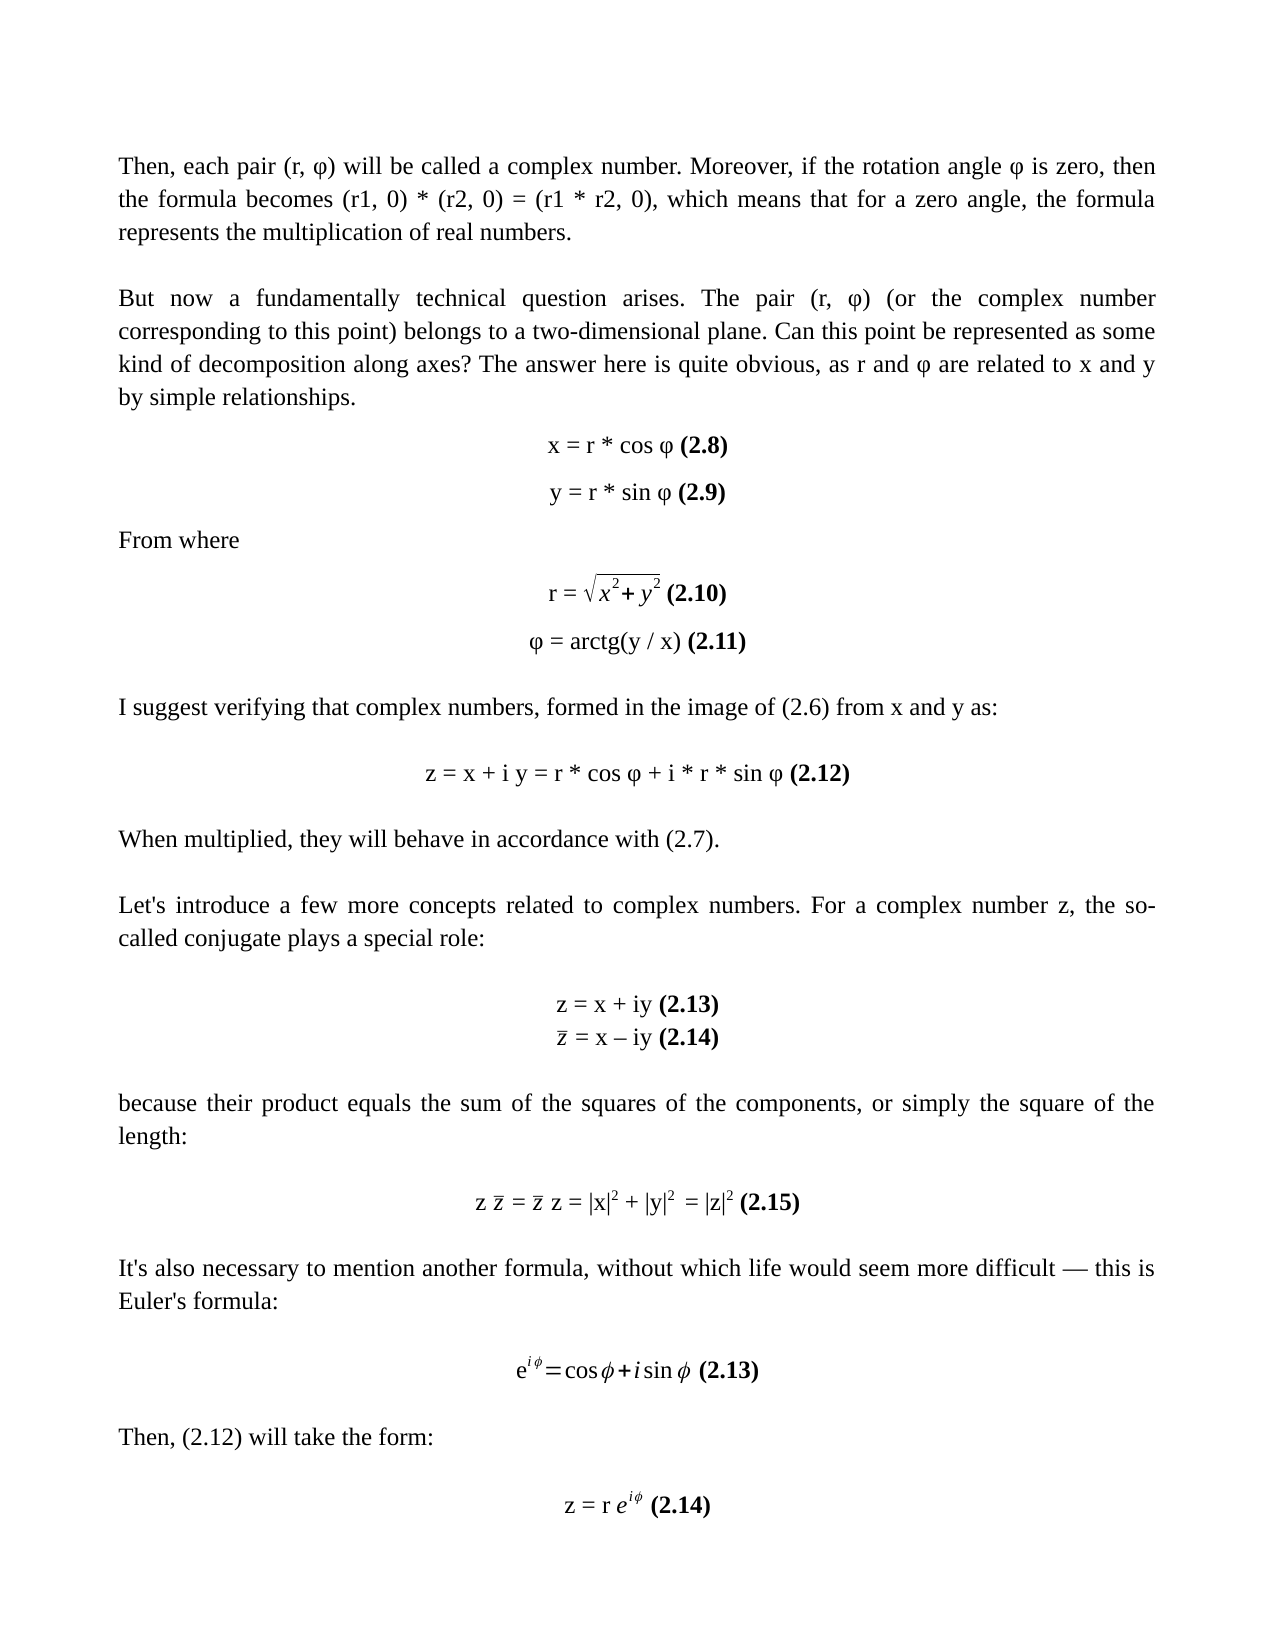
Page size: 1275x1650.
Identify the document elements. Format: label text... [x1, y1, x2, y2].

text I suggest verifying that complex numbers, formed in the image of (2.6) from x and y as: [118, 692, 1157, 721]
text z = r (2.14) [118, 1488, 1157, 1519]
text because their product equals the sum of the squares of the components, or simply the square of the length: [118, 1088, 1157, 1150]
text But now a fundamentally technical question arises. The pair (r, φ) (or the complex number corresponding to this point) belongs to a two-dimensional plane. Can this point be represented as some kind of decomposition along axes? The answer here is quite obvious, as r and φ are related to x and y by simple relationships. [118, 283, 1157, 411]
text φ = arctg(y / x) (2.11) [118, 626, 1157, 654]
text It's also necessary to mention another formula, without which life would seem more difficult — this is Euler's formula: [118, 1253, 1157, 1315]
text (2.13) [118, 1352, 1157, 1384]
text Then, each pair (r, φ) will be called a complex number. Moreover, if the rotation angle φ is zero, then the formula becomes (r1, 0) * (r2, 0) = (r1 * r2, 0), which means that for a zero angle, the formula represents the multiplication of real numbers. [118, 151, 1157, 246]
text Then, (2.12) will take the form: [118, 1422, 1157, 1450]
text y = r * sin φ (2.9) [118, 477, 1157, 506]
text z = z = |x|2 + |y|2 = |z|2 (2.15) [118, 1187, 1157, 1216]
text When multiplied, they will behave in accordance with (2.7). [118, 824, 1157, 853]
text z = x + i y = r * cos φ + i * r * sin φ (2.12) [118, 758, 1157, 787]
text r = (2.10) [118, 573, 1157, 607]
text = x – iy (2.14) [118, 1022, 1157, 1051]
text From where [118, 525, 1157, 554]
text x = r * cos φ (2.8) [118, 430, 1157, 459]
text Let's introduce a few more concepts related to complex numbers. For a complex number z, the so-called conjugate plays a special role: [118, 890, 1157, 952]
text z = x + iy (2.13) [118, 989, 1157, 1018]
